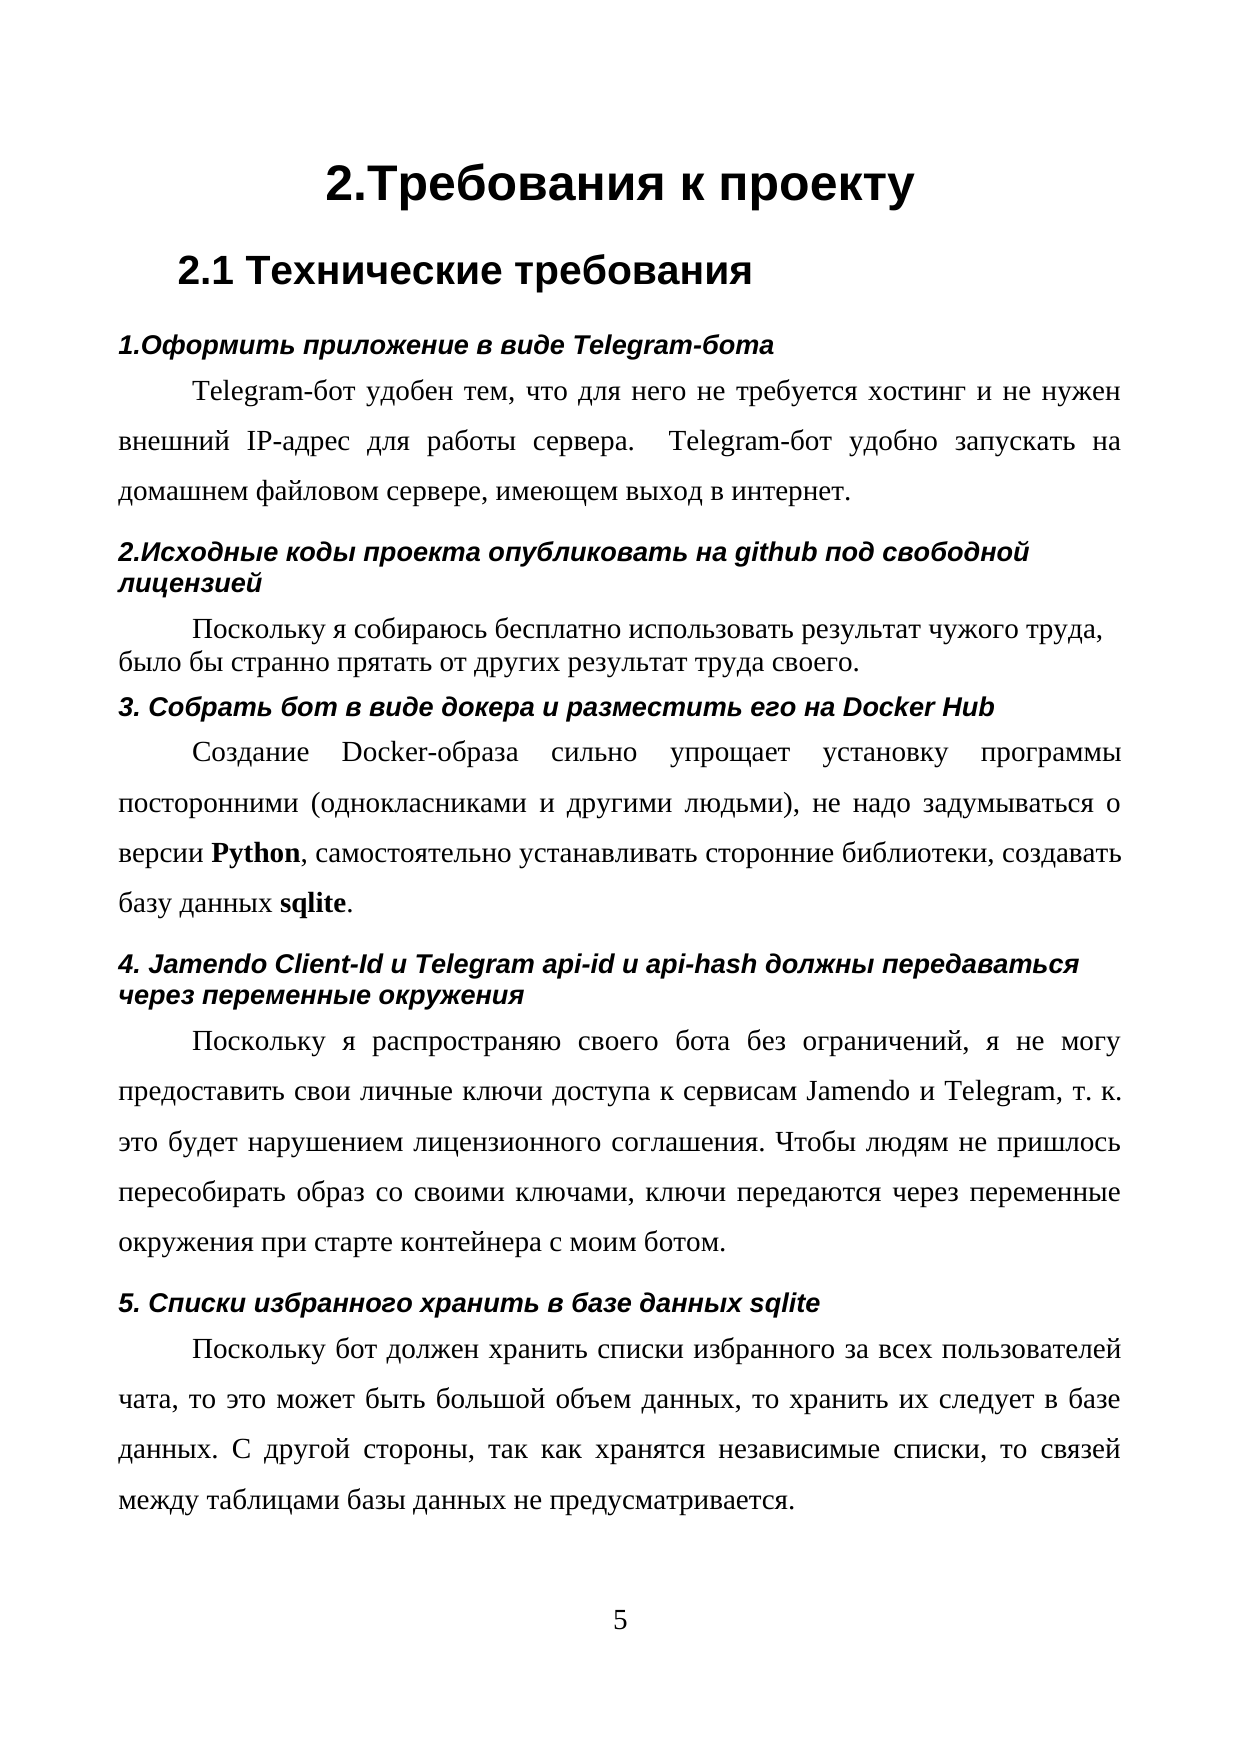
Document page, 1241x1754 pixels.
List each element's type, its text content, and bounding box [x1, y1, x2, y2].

subtitle 2.1 Технические требования [177, 246, 1122, 293]
subtitle 2.Требования к проекту [118, 153, 1122, 211]
subtitle 3. Собрать бот в виде докера и разместить его на Docker Hub [118, 691, 1122, 722]
text Поскольку я собираюсь бесплатно использовать результат чужого труда, было бы странно прятать от других результат труда своего. [118, 611, 1122, 678]
text Поскольку бот должен хранить списки избранного за всех пользователей чата, то это может быть большой объем данных, то хранить их следует в базе данных. С другой стороны, так как хранятся независимые списки, то связей между таблицами базы данных не предусматривается. [118, 1331, 1122, 1515]
subtitle 1.Оформить приложение в виде Telegram-бота [118, 329, 1122, 360]
subtitle 2.Исходные коды проекта опубликовать на github под свободной лицензией [118, 536, 1122, 598]
subtitle 5. Списки избранного хранить в базе данных sqlite [118, 1287, 1122, 1318]
subtitle 4. Jamendo Client-Id и Telegram api-id и api-hash должны передаваться через переменные окружения [118, 948, 1122, 1011]
text Поскольку я распространяю своего бота без ограничений, я не могу предоставить свои личные ключи доступа к сервисам Jamendo и Telegram, т. к. это будет нарушением лицензионного соглашения. Чтобы людям не пришлось пересобирать образ со своими ключами, ключи передаются через переменные окружения при старте контейнера с моим ботом. [118, 1023, 1122, 1258]
text Создание Docker-образа сильно упрощает установку программы посторонними (однокласниками и другими людьми), не надо задумываться о версии Python, самостоятельно устанавливать сторонние библиотеки, создавать базу данных sqlite. [118, 734, 1122, 919]
text Telegram-бот удобен тем, что для него не требуется хостинг и не нужен внешний IP-адрес для работы сервера. Telegram-бот удобно запускать на домашнем файловом сервере, имеющем выход в интернет. [118, 373, 1122, 507]
